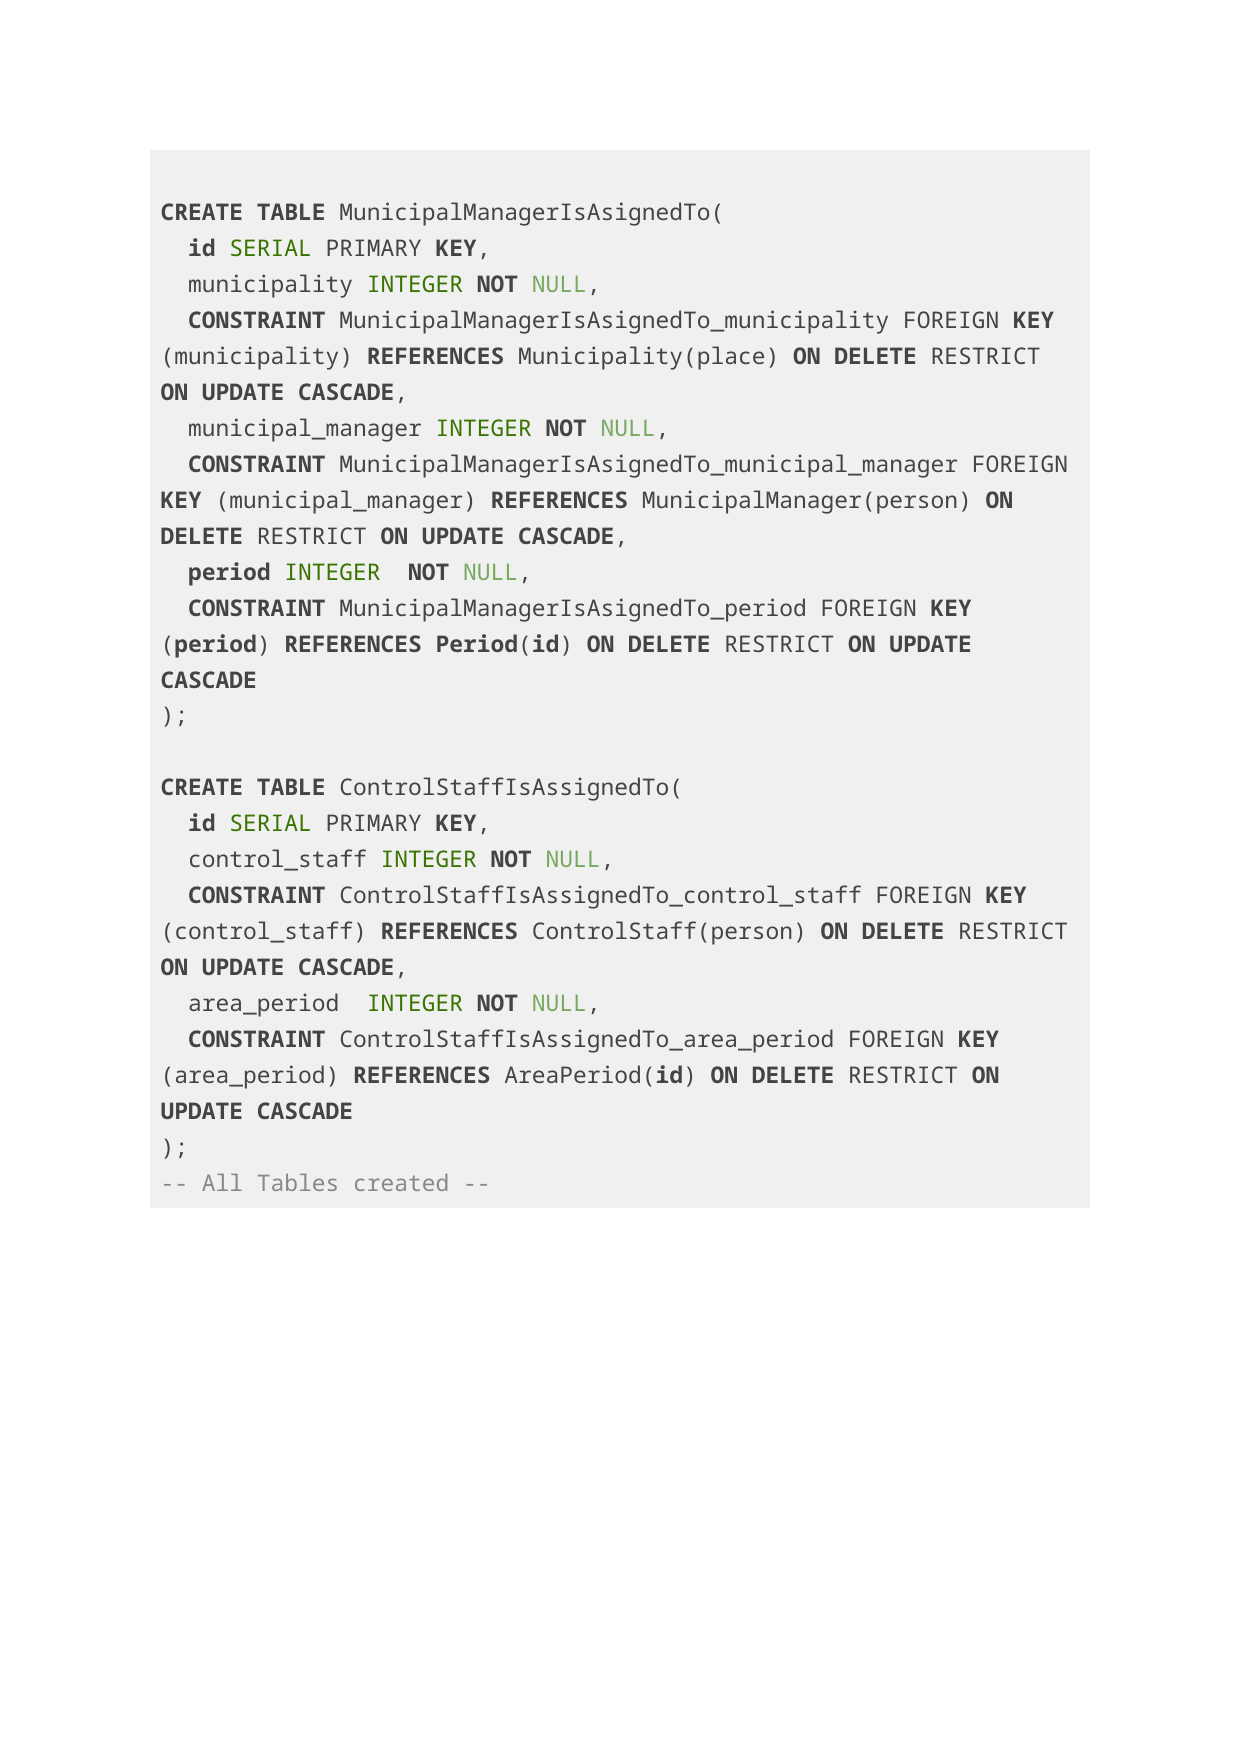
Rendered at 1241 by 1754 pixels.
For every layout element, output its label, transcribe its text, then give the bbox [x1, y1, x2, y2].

table_header CREATE TABLE MunicipalManagerIsAsignedTo( id SERIAL PRIMARY KEY, municipality INTEGER NOT NULL, CONSTRAINT MunicipalManagerIsAsignedTo_municipality FOREIGN KEY (municipality) REFERENCES Municipality(place) ON DELETE RESTRICT ON UPDATE CASCADE, municipal_manager INTEGER NOT NULL, CONSTRAINT MunicipalManagerIsAsignedTo_municipal_manager FOREIGN KEY (municipal_manager) REFERENCES MunicipalManager(person) ON DELETE RESTRICT ON UPDATE CASCADE, period INTEGER NOT NULL, CONSTRAINT MunicipalManagerIsAsignedTo_period FOREIGN KEY (period) REFERENCES Period(id) ON DELETE RESTRICT ON UPDATE CASCADE ); CREATE TABLE ControlStaffIsAssignedTo( id SERIAL PRIMARY KEY, control_staff INTEGER NOT NULL, CONSTRAINT ControlStaffIsAssignedTo_control_staff FOREIGN KEY (control_staff) REFERENCES ControlStaff(person) ON DELETE RESTRICT ON UPDATE CASCADE, area_period INTEGER NOT NULL, CONSTRAINT ControlStaffIsAssignedTo_area_period FOREIGN KEY (area_period) REFERENCES AreaPeriod(id) ON DELETE RESTRICT ON UPDATE CASCADE ); -- All Tables created -- [150, 150, 1090, 1208]
